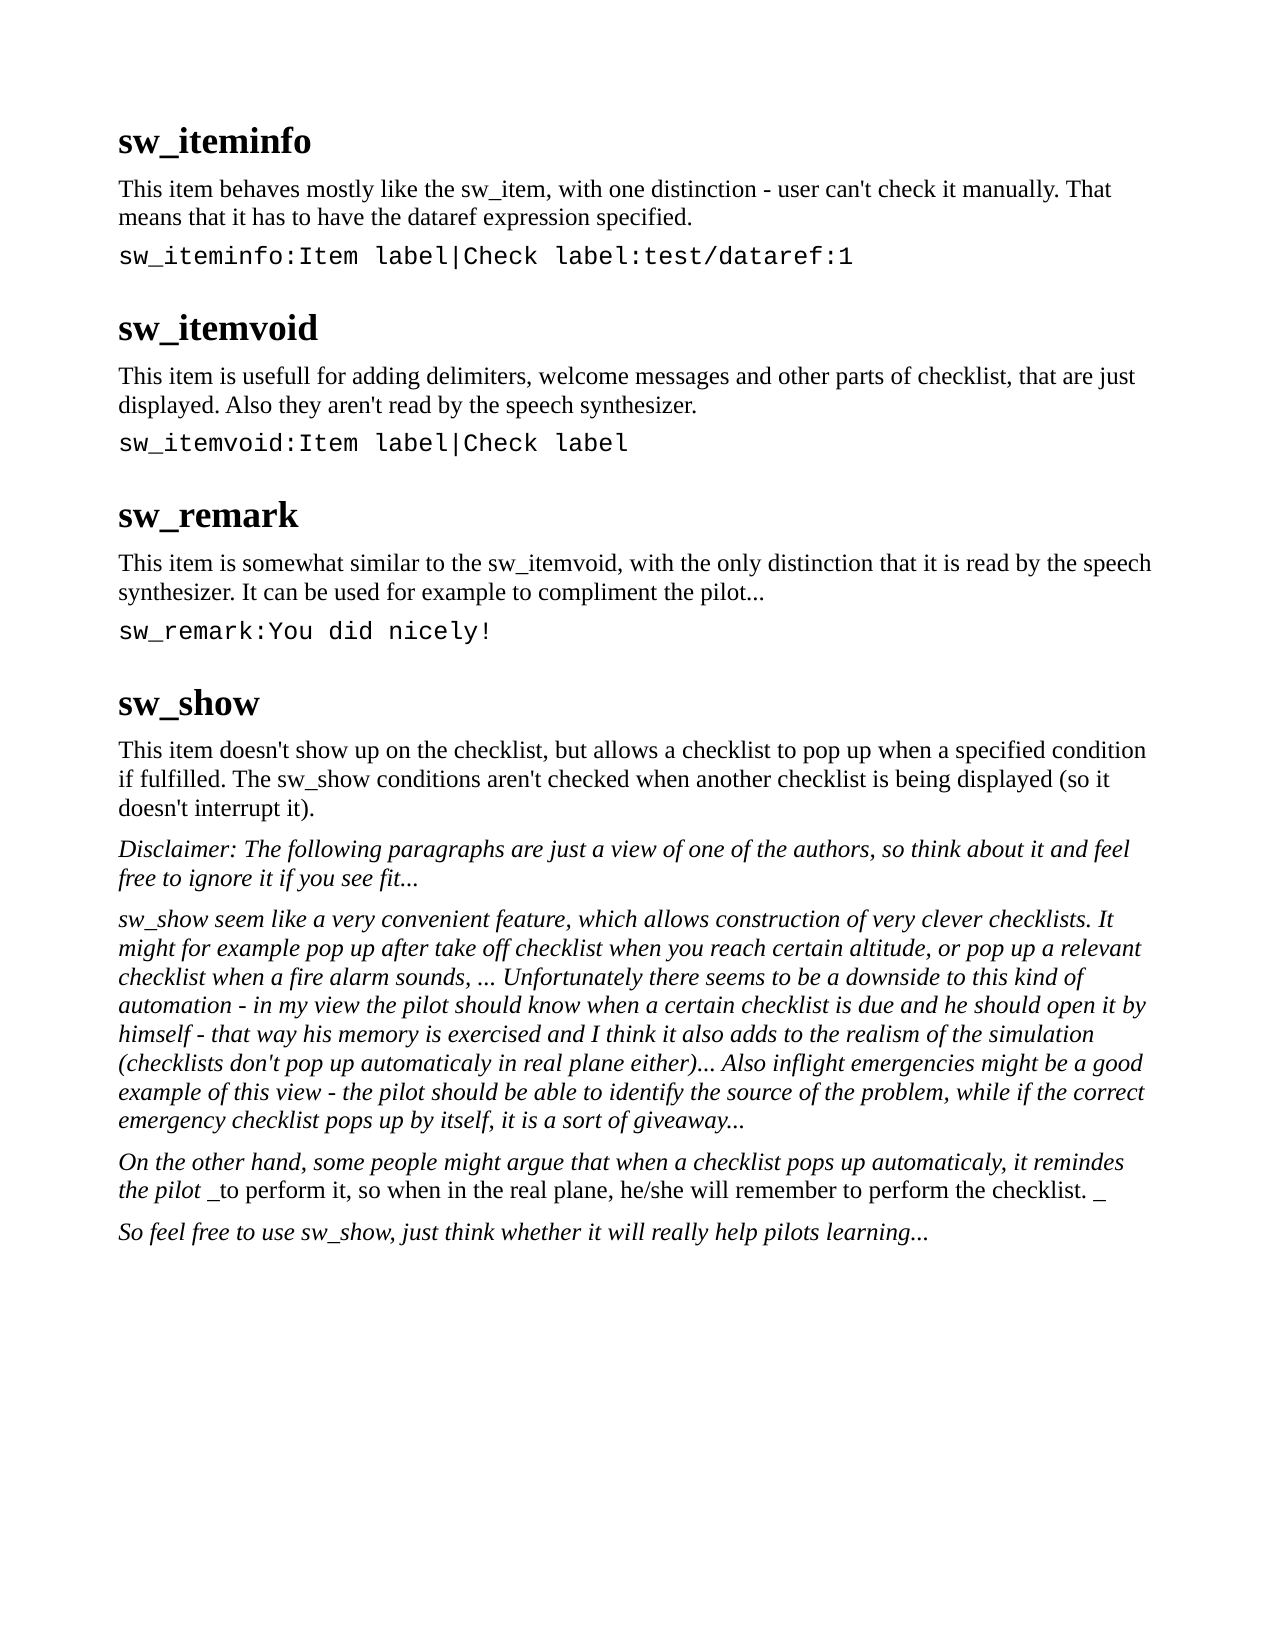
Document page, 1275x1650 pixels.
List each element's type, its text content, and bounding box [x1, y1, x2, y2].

text This item behaves mostly like the sw_item, with one distinction - user can't check it manually. That means that it has to have the dataref expression specified. [118, 174, 1157, 231]
text This item doesn't show up on the checklist, but allows a checklist to pop up when a specified condition if fulfilled. The sw_show conditions aren't checked when another checklist is being displayed (so it doesn't interrupt it). [118, 736, 1157, 822]
text sw_itemvoid:Item label|Check label [118, 431, 1157, 459]
text sw_iteminfo:Item label|Check label:test/dataref:1 [118, 244, 1157, 272]
text This item is usefull for adding delimiters, welcome messages and other parts of checklist, that are just displayed. Also they aren't read by the speech synthesizer. [118, 361, 1157, 418]
subtitle sw_iteminfo [118, 118, 1157, 161]
text So feel free to use sw_show, just think whether it will really help pilots learning... [118, 1217, 1157, 1246]
text sw_show seem like a very convenient feature, which allows construction of very clever checklists. It might for example pop up after take off checklist when you reach certain altitude, or pop up a relevant checklist when a fire alarm sounds, ... Unfortunately there seems to be a downside to this kind of automation - in my view the pilot should know when a certain checklist is due and he should open it by himself - that way his memory is exercised and I think it also adds to the realism of the simulation (checklists don't pop up automaticaly in real plane either)... Also inflight emergencies might be a good example of this view - the pilot should be able to identify the source of the problem, while if the correct emergency checklist pops up by itself, it is a sort of giveaway... [118, 904, 1157, 1134]
subtitle sw_itemvoid [118, 305, 1157, 348]
text sw_remark:You did nicely! [118, 618, 1157, 647]
text On the other hand, some people might argue that when a checklist pops up automaticaly, it remindes the pilot _to perform it, so when in the real plane, he/she will remember to perform the checklist. _ [118, 1147, 1157, 1204]
subtitle sw_show [118, 680, 1157, 723]
subtitle sw_remark [118, 493, 1157, 536]
text This item is somewhat similar to the sw_itemvoid, with the only distinction that it is read by the speech synthesizer. It can be used for example to compliment the pilot... [118, 548, 1157, 606]
text Disclaimer: The following paragraphs are just a view of one of the authors, so think about it and feel free to ignore it if you see fit... [118, 834, 1157, 892]
